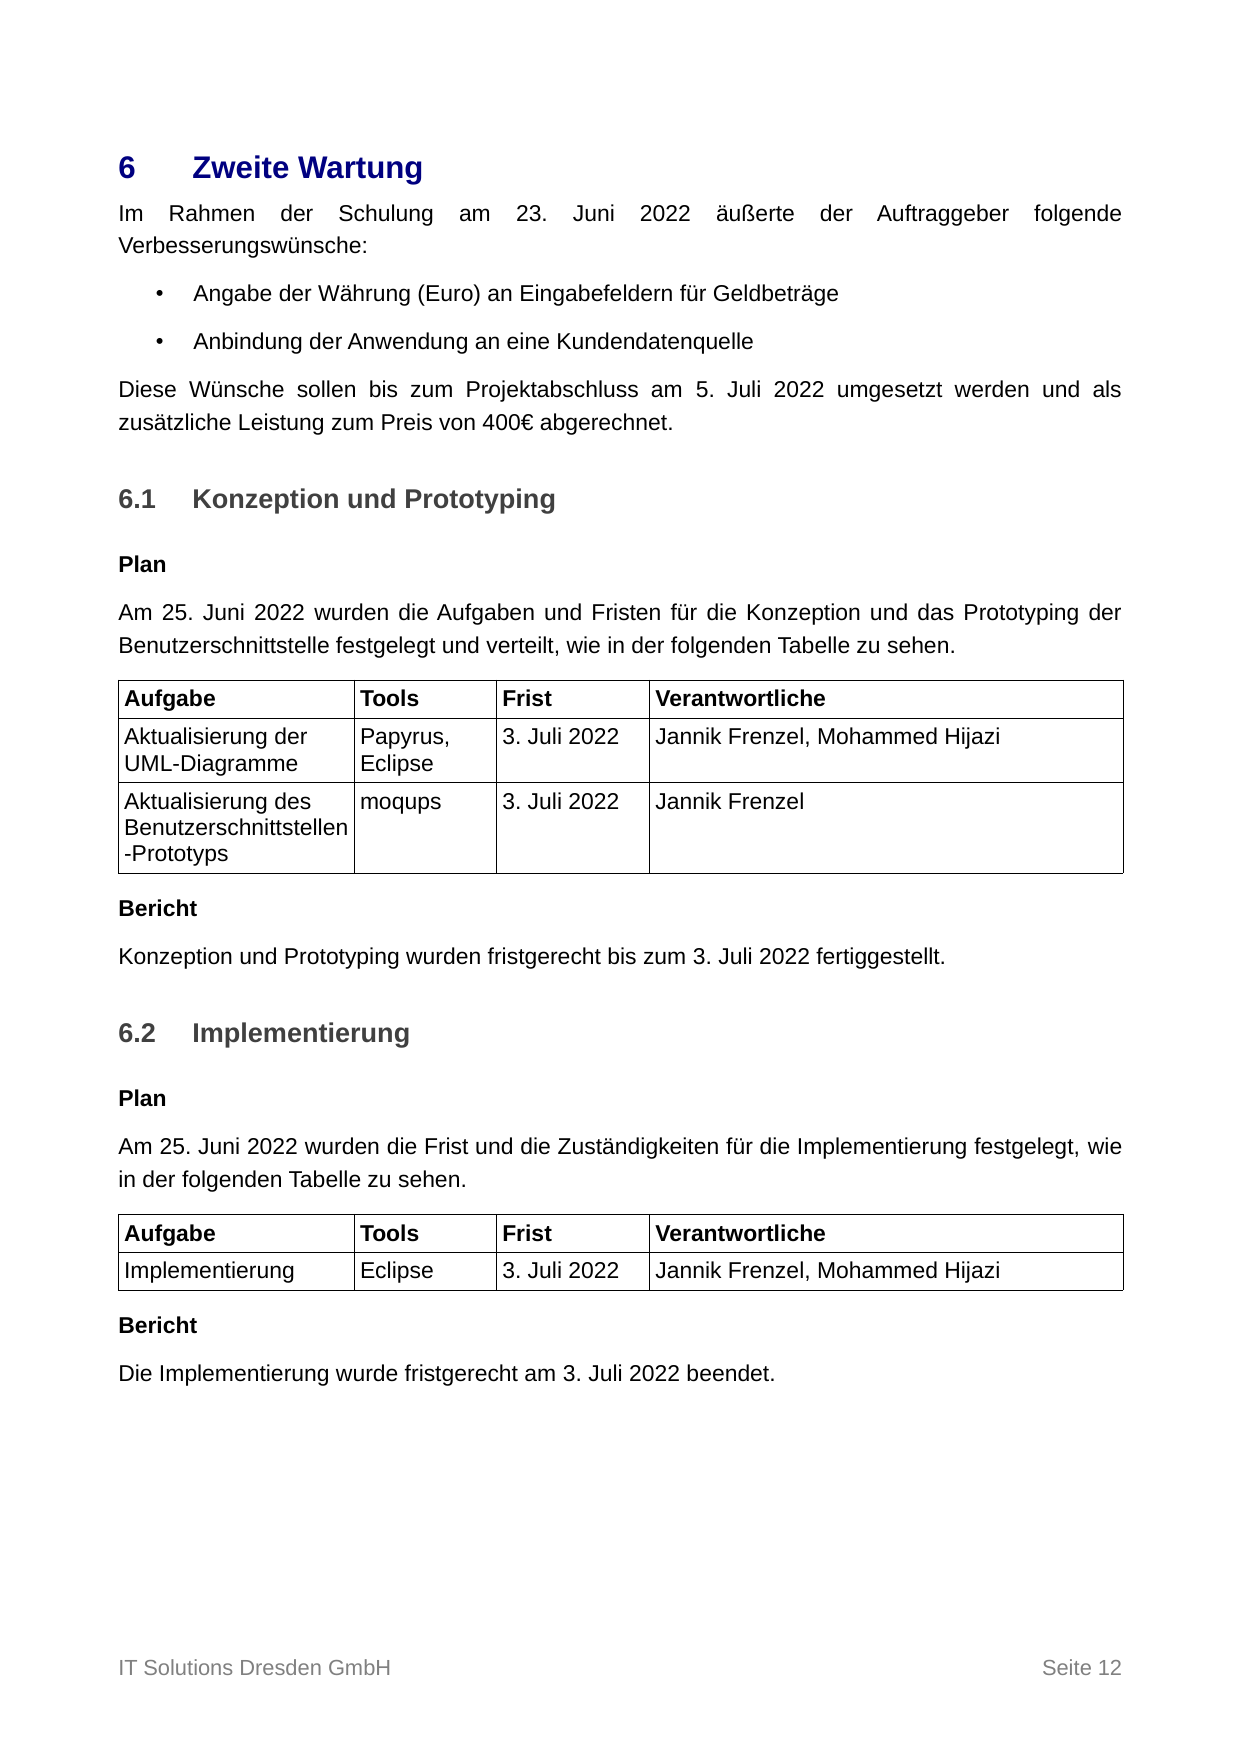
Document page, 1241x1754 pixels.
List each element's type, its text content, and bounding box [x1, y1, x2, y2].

table_cell Aktualisierung des Benutzerschnittstellen-Prototyps [119, 783, 354, 872]
subtitle Bericht [118, 1312, 1122, 1338]
table_header Frist [497, 681, 649, 717]
list Anbindung der Anwendung an eine Kundendatenquelle [156, 328, 1122, 354]
text Im Rahmen der Schulung am 23. Juni 2022 äußerte der Auftraggeber folgende Verbesserungswünsche: [118, 199, 1122, 259]
table_header Frist [497, 1215, 649, 1252]
table_header Verantwortliche [650, 681, 1123, 717]
table_cell Jannik Frenzel [650, 783, 1123, 872]
subtitle Konzeption und Prototyping [118, 483, 1122, 514]
table_cell Implementierung [119, 1253, 354, 1289]
table_header Verantwortliche [650, 1215, 1123, 1252]
subtitle Bericht [118, 895, 1122, 921]
text Diese Wünsche sollen bis zum Projektabschluss am 5. Juli 2022 umgesetzt werden und als zusätzliche Leistung zum Preis von 400€ abgerechnet. [118, 376, 1122, 435]
table_cell Papyrus, Eclipse [355, 719, 496, 782]
text Die Implementierung wurde fristgerecht am 3. Juli 2022 beendet. [118, 1360, 1122, 1386]
list Angabe der Währung (Euro) an Eingabefeldern für Geldbeträge [156, 280, 1122, 307]
subtitle Zweite Wartung [118, 149, 1122, 185]
table_cell Jannik Frenzel, Mohammed Hijazi [650, 1253, 1123, 1289]
text Konzeption und Prototyping wurden fristgerecht bis zum 3. Juli 2022 fertiggestellt. [118, 943, 1122, 969]
table_cell Jannik Frenzel, Mohammed Hijazi [650, 719, 1123, 782]
table_cell 3. Juli 2022 [497, 1253, 649, 1289]
table_cell 3. Juli 2022 [497, 783, 649, 872]
table_cell Aktualisierung der UML-Diagramme [119, 719, 354, 782]
subtitle Implementierung [118, 1017, 1122, 1048]
table_cell 3. Juli 2022 [497, 719, 649, 782]
subtitle Plan [118, 1085, 1122, 1112]
text Am 25. Juni 2022 wurden die Frist und die Zuständigkeiten für die Implementierung festgelegt, wie in der folgenden Tabelle zu sehen. [118, 1133, 1122, 1192]
table_header Aufgabe [119, 681, 354, 717]
table_header Aufgabe [119, 1215, 354, 1252]
table_cell Eclipse [355, 1253, 496, 1289]
text Am 25. Juni 2022 wurden die Aufgaben und Fristen für die Konzeption und das Prototyping der Benutzerschnittstelle festgelegt und verteilt, wie in der folgenden Tabelle zu sehen. [118, 599, 1122, 658]
table_cell moqups [355, 783, 496, 872]
table_header Tools [355, 1215, 496, 1252]
subtitle Plan [118, 551, 1122, 578]
table_header Tools [355, 681, 496, 717]
